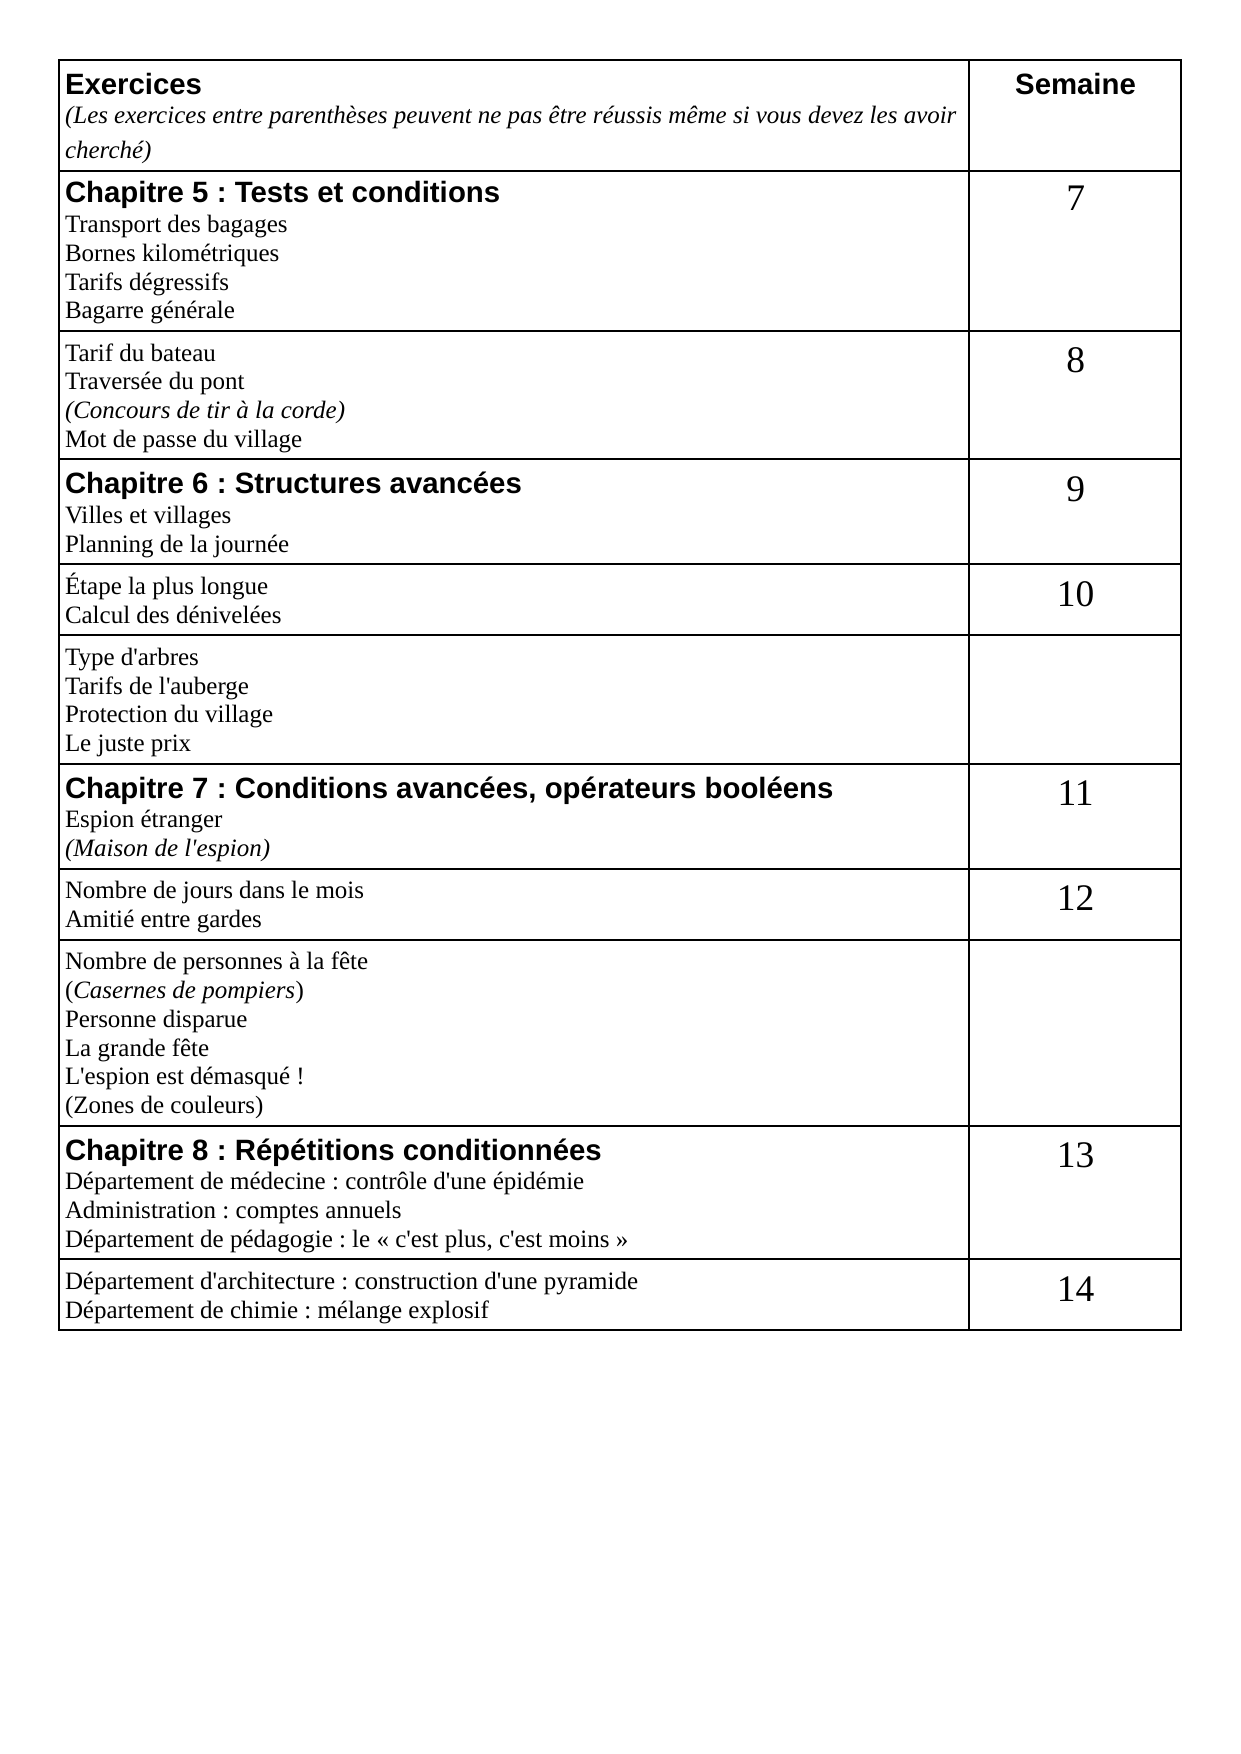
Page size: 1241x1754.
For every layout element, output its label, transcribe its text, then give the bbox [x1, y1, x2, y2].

table_cell 8 [970, 332, 1180, 458]
table_cell Chapitre 6 : Structures avancées Villes et villages Planning de la journée [60, 460, 968, 563]
table_cell 9 [970, 460, 1180, 563]
table_cell Chapitre 8 : Répétitions conditionnées Département de médecine : contrôle d'une épidémie Administration : comptes annuels Département de pédagogie : le « c'est plus, c'est moins » [60, 1127, 968, 1258]
table_cell Nombre de personnes à la fête (Casernes de pompiers) Personne disparue La grande fête L'espion est démasqué ! (Zones de couleurs) [60, 941, 968, 1124]
table_cell 13 [970, 1127, 1180, 1258]
table_cell Chapitre 5 : Tests et conditions Transport des bagages Bornes kilométriques Tarifs dégressifs Bagarre générale [60, 172, 968, 330]
table_cell Nombre de jours dans le mois Amitié entre gardes [60, 870, 968, 938]
table_cell 12 [970, 870, 1180, 938]
table_cell Type d'arbres Tarifs de l'auberge Protection du village Le juste prix [60, 636, 968, 763]
table_cell [970, 941, 1180, 1124]
table_cell Étape la plus longue Calcul des dénivelées [60, 565, 968, 634]
table_header Exercices (Les exercices entre parenthèses peuvent ne pas être réussis même si vous devez les avoir cherché) [60, 61, 968, 169]
table_cell 7 [970, 172, 1180, 330]
table_header Semaine [970, 61, 1180, 169]
table_cell Tarif du bateau Traversée du pont (Concours de tir à la corde) Mot de passe du village [60, 332, 968, 458]
table_cell 10 [970, 565, 1180, 634]
table_cell 14 [970, 1260, 1180, 1329]
table_cell Chapitre 7 : Conditions avancées, opérateurs booléens Espion étranger (Maison de l'espion) [60, 765, 968, 867]
table_cell 11 [970, 765, 1180, 867]
table_cell Département d'architecture : construction d'une pyramide Département de chimie : mélange explosif [60, 1260, 968, 1329]
table_cell [970, 636, 1180, 763]
